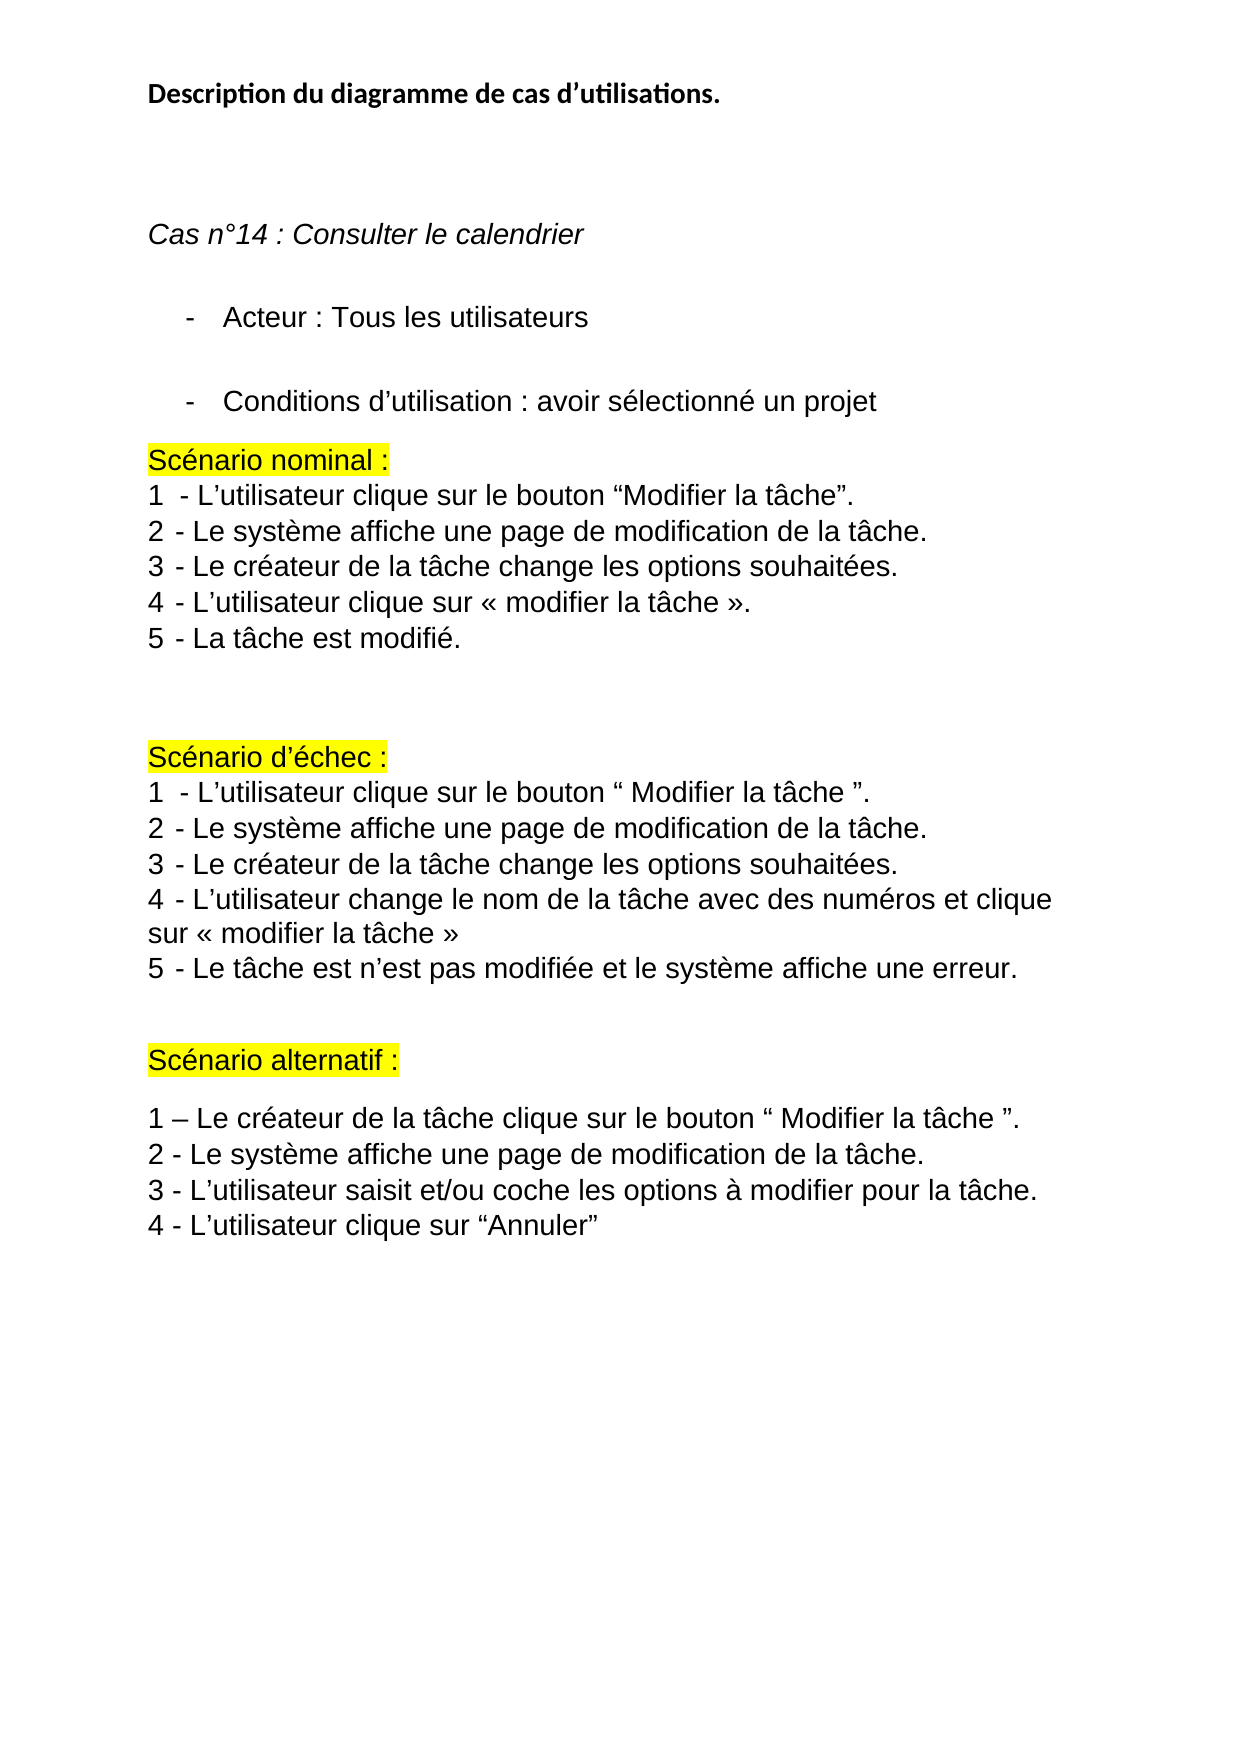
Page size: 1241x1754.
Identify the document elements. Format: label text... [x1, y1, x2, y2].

text 3 - L’utilisateur saisit et/ou coche les options à modifier pour la tâche. [148, 1173, 1091, 1206]
text 1 - L’utilisateur clique sur le bouton “ Modifier la tâche ”. [148, 776, 1091, 809]
list Acteur : Tous les utilisateurs [185, 301, 1093, 334]
text 1 – Le créateur de la tâche clique sur le bouton “ Modifier la tâche ”. [148, 1102, 1091, 1135]
text 2 - Le système affiche une page de modification de la tâche. [148, 514, 1091, 547]
text 2 - Le système affiche une page de modification de la tâche. [148, 1137, 1091, 1171]
text 3 - Le créateur de la tâche change les options souhaitées. [148, 549, 1091, 583]
text 3 - Le créateur de la tâche change les options souhaitées. [148, 847, 1091, 880]
text 4 - L’utilisateur change le nom de la tâche avec des numéros et clique sur « modifier la tâche » [148, 882, 1091, 949]
text 2 - Le système affiche une page de modification de la tâche. [148, 811, 1091, 845]
text 5 - Le tâche est n’est pas modifiée et le système affiche une erreur. [148, 952, 1091, 985]
text Scénario nominal : [148, 443, 1093, 476]
text 5 - La tâche est modifié. [148, 621, 1091, 654]
text Cas n°14 : Consulter le calendrier [148, 217, 1093, 251]
text 4 - L’utilisateur clique sur “Annuler” [148, 1208, 1091, 1242]
text 1 - L’utilisateur clique sur le bouton “Modifier la tâche”. [148, 478, 1091, 512]
list Conditions d’utilisation : avoir sélectionné un projet [185, 384, 1093, 418]
text 4 - L’utilisateur clique sur « modifier la tâche ». [148, 585, 1091, 619]
text Scénario alternatif : [148, 1043, 1093, 1077]
text Scénario d’échec : [148, 740, 1093, 773]
